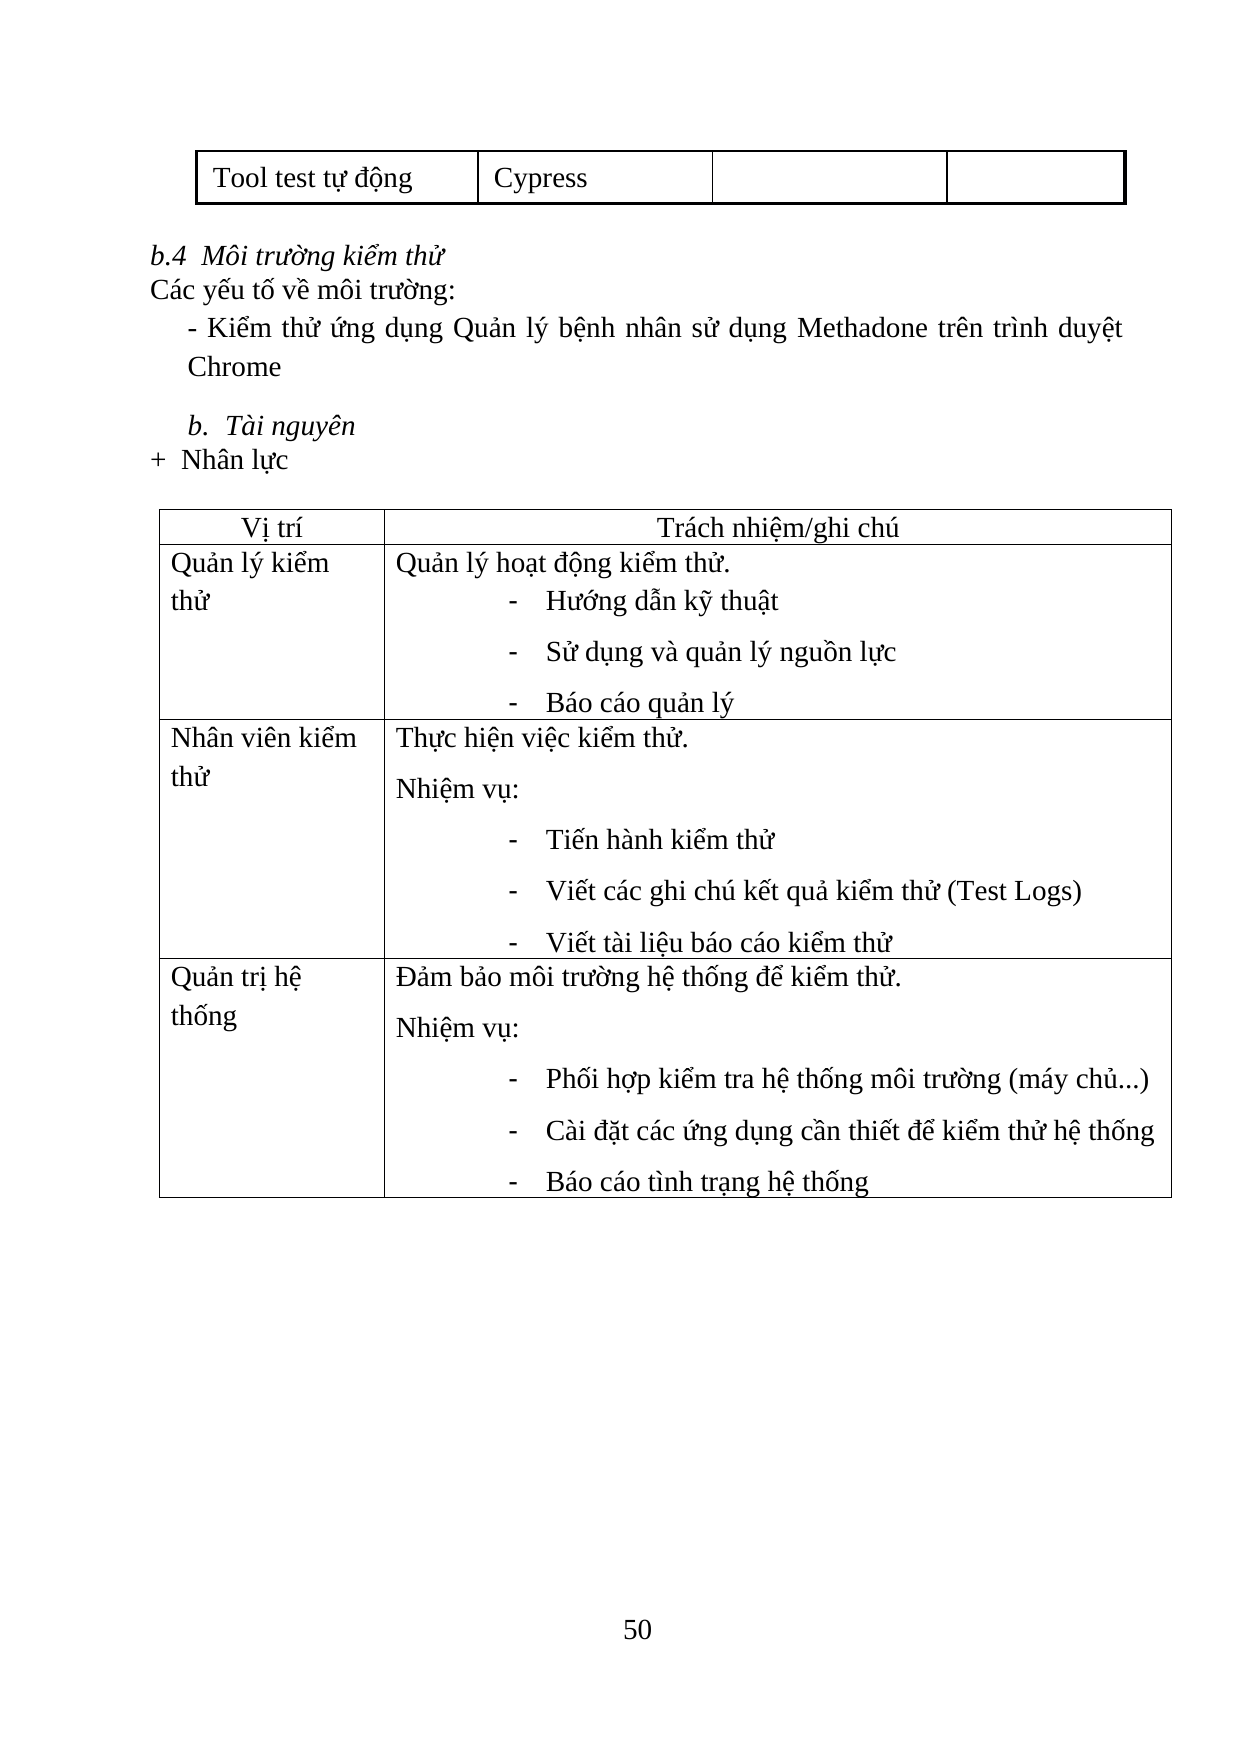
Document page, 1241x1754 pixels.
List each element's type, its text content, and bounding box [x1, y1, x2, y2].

table_cell Nhân viên kiểm thử [160, 720, 384, 958]
subtitle Tài nguyên [187, 408, 1125, 442]
table_header Vị trí [373, 510, 384, 544]
table_cell Cypress [479, 152, 712, 202]
table_cell Thực hiện việc kiểm thử. Nhiệm vụ: Tiến hành kiểm thử Viết các ghi chú kết quả kiểm thử (Test Logs) Viết tài liệu báo cáo kiểm thử [385, 720, 508, 958]
text Các yếu tố về môi trường: [150, 272, 1125, 306]
table_cell Quản lý kiểm thử [160, 545, 384, 719]
table_cell [948, 152, 1123, 202]
table_cell Quản trị hệ thống [160, 959, 384, 1197]
text b.4 Môi trường kiểm thử [150, 238, 1125, 272]
table_cell Đảm bảo môi trường hệ thống để kiểm thử. Nhiệm vụ: Phối hợp kiểm tra hệ thống môi trường (máy chủ...) Cài đặt các ứng dụng cần thiết để kiểm thử hệ thống Báo cáo tình trạng hệ thống [385, 959, 508, 1197]
table_header Vị trí [160, 510, 171, 544]
table_cell Quản lý hoạt động kiểm thử. Hướng dẫn kỹ thuật Sử dụng và quản lý nguồn lực Báo cáo quản lý [385, 545, 508, 719]
text + Nhân lực [150, 442, 1125, 476]
table_cell [713, 152, 946, 202]
text - Kiểm thử ứng dụng Quản lý bệnh nhân sử dụng Methadone trên trình duyệt Chrome [187, 311, 1125, 383]
table_cell Tool test tự động [198, 152, 477, 202]
